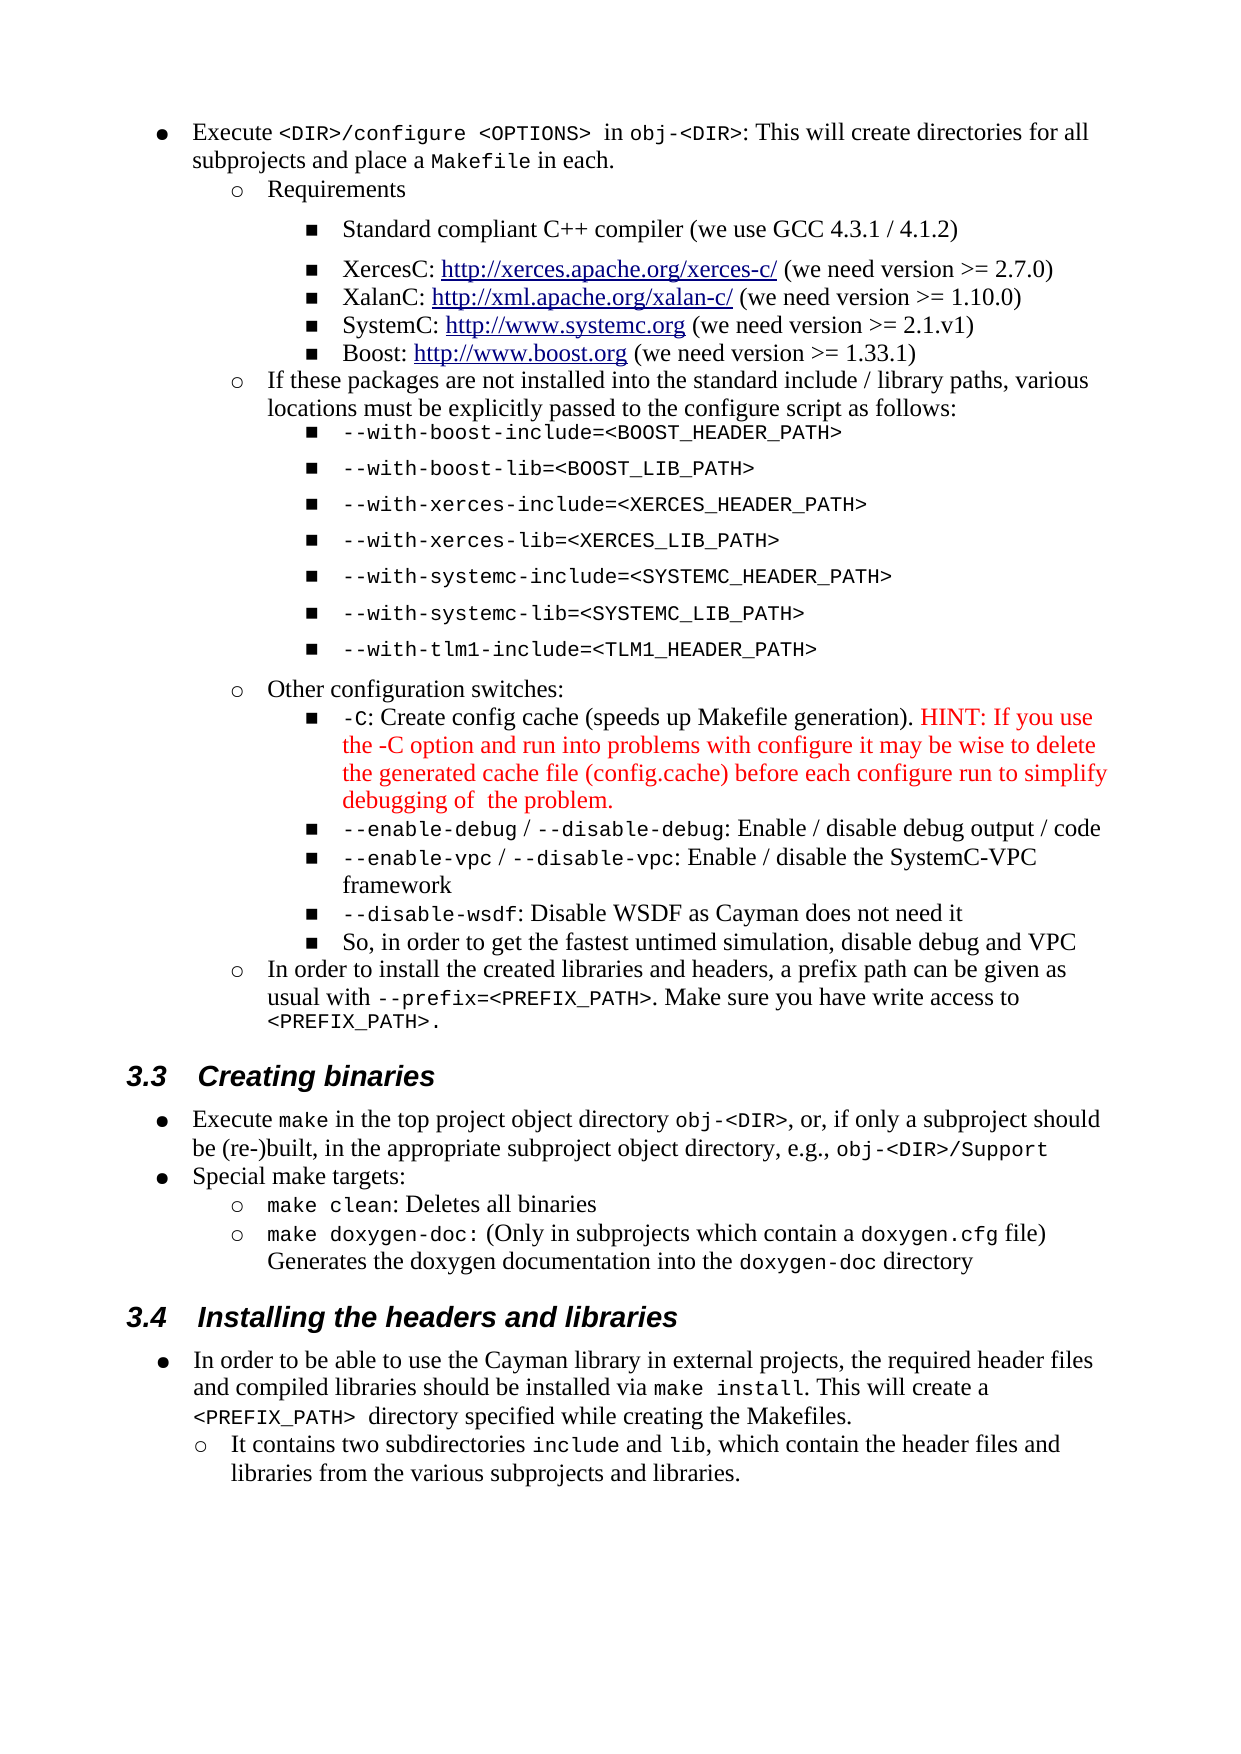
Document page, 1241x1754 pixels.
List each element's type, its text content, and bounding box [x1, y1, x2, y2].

list Special make targets: [154, 1162, 1122, 1190]
list --with-boost-include=<BOOST_HEADER_PATH> [304, 422, 1122, 446]
list XalanC: http://xml.apache.org/xalan-c/ (we need version >= 1.10.0) [304, 283, 1122, 311]
list -C: Create config cache (speeds up Makefile generation). HINT: If you use the -C option and run into problems with configure it may be wise to delete the generated cache file (config.cache) before each configure run to simplify debugging of the problem. [304, 703, 1122, 814]
list --with-systemc-lib=<SYSTEMC_LIB_PATH> [304, 603, 1122, 626]
list So, in order to get the fastest untimed simulation, disable debug and VPC [304, 928, 1122, 955]
list In order to be able to use the Cayman library in external projects, the required header files and compiled libraries should be installed via make install. This will create a <PREFIX_PATH> directory specified while creating the Makefiles. [156, 1346, 1122, 1431]
list --with-systemc-include=<SYSTEMC_HEADER_PATH> [304, 566, 1122, 590]
list --with-boost-lib=<BOOST_LIB_PATH> [304, 458, 1122, 482]
list Boost: http://www.boost.org (we need version >= 1.33.1) [304, 339, 1122, 366]
list Other configuration switches: [229, 675, 1122, 703]
list If these packages are not installed into the standard include / library paths, various locations must be explicitly passed to the configure script as follows: [229, 366, 1122, 422]
list It contains two subdirectories include and lib, which contain the header files and libraries from the various subprojects and libraries. [193, 1431, 1122, 1487]
list --with-xerces-include=<XERCES_HEADER_PATH> [304, 494, 1122, 518]
subtitle Creating binaries [118, 1060, 1122, 1093]
list make doxygen-doc: (Only in subprojects which contain a doxygen.cfg file) Generates the doxygen documentation into the doxygen-doc directory [229, 1219, 1122, 1276]
list --disable-wsdf: Disable WSDF as Cayman does not need it [304, 899, 1122, 928]
list SystemC: http://www.systemc.org (we need version >= 2.1.v1) [304, 311, 1122, 339]
list Execute <DIR>/configure <OPTIONS> in obj-<DIR>: This will create directories for all subprojects and place a Makefile in each. [154, 118, 1122, 175]
list Execute make in the top project object directory obj-<DIR>, or, if only a subproject should be (re-)built, in the appropriate subproject object directory, e.g., obj-<DIR>/Support [154, 1105, 1122, 1162]
list XercesC: http://xerces.apache.org/xerces-c/ (we need version >= 2.7.0) [304, 256, 1122, 283]
list In order to install the created libraries and headers, a prefix path can be given as usual with --prefix=<PREFIX_PATH>. Make sure you have write access to <PREFIX_PATH>. [229, 955, 1122, 1035]
list --with-tlm1-include=<TLM1_HEADER_PATH> [304, 639, 1122, 662]
list --enable-debug / --disable-debug: Enable / disable debug output / code [304, 814, 1122, 843]
list --with-xerces-lib=<XERCES_LIB_PATH> [304, 530, 1122, 554]
list make clean: Deletes all binaries [229, 1190, 1122, 1219]
list Standard compliant C++ compiler (we use GCC 4.3.1 / 4.1.2) [304, 215, 1122, 243]
list Requirements [229, 175, 1122, 203]
list --enable-vpc / --disable-vpc: Enable / disable the SystemC-VPC framework [304, 843, 1122, 899]
subtitle Installing the headers and libraries [118, 1301, 1122, 1333]
